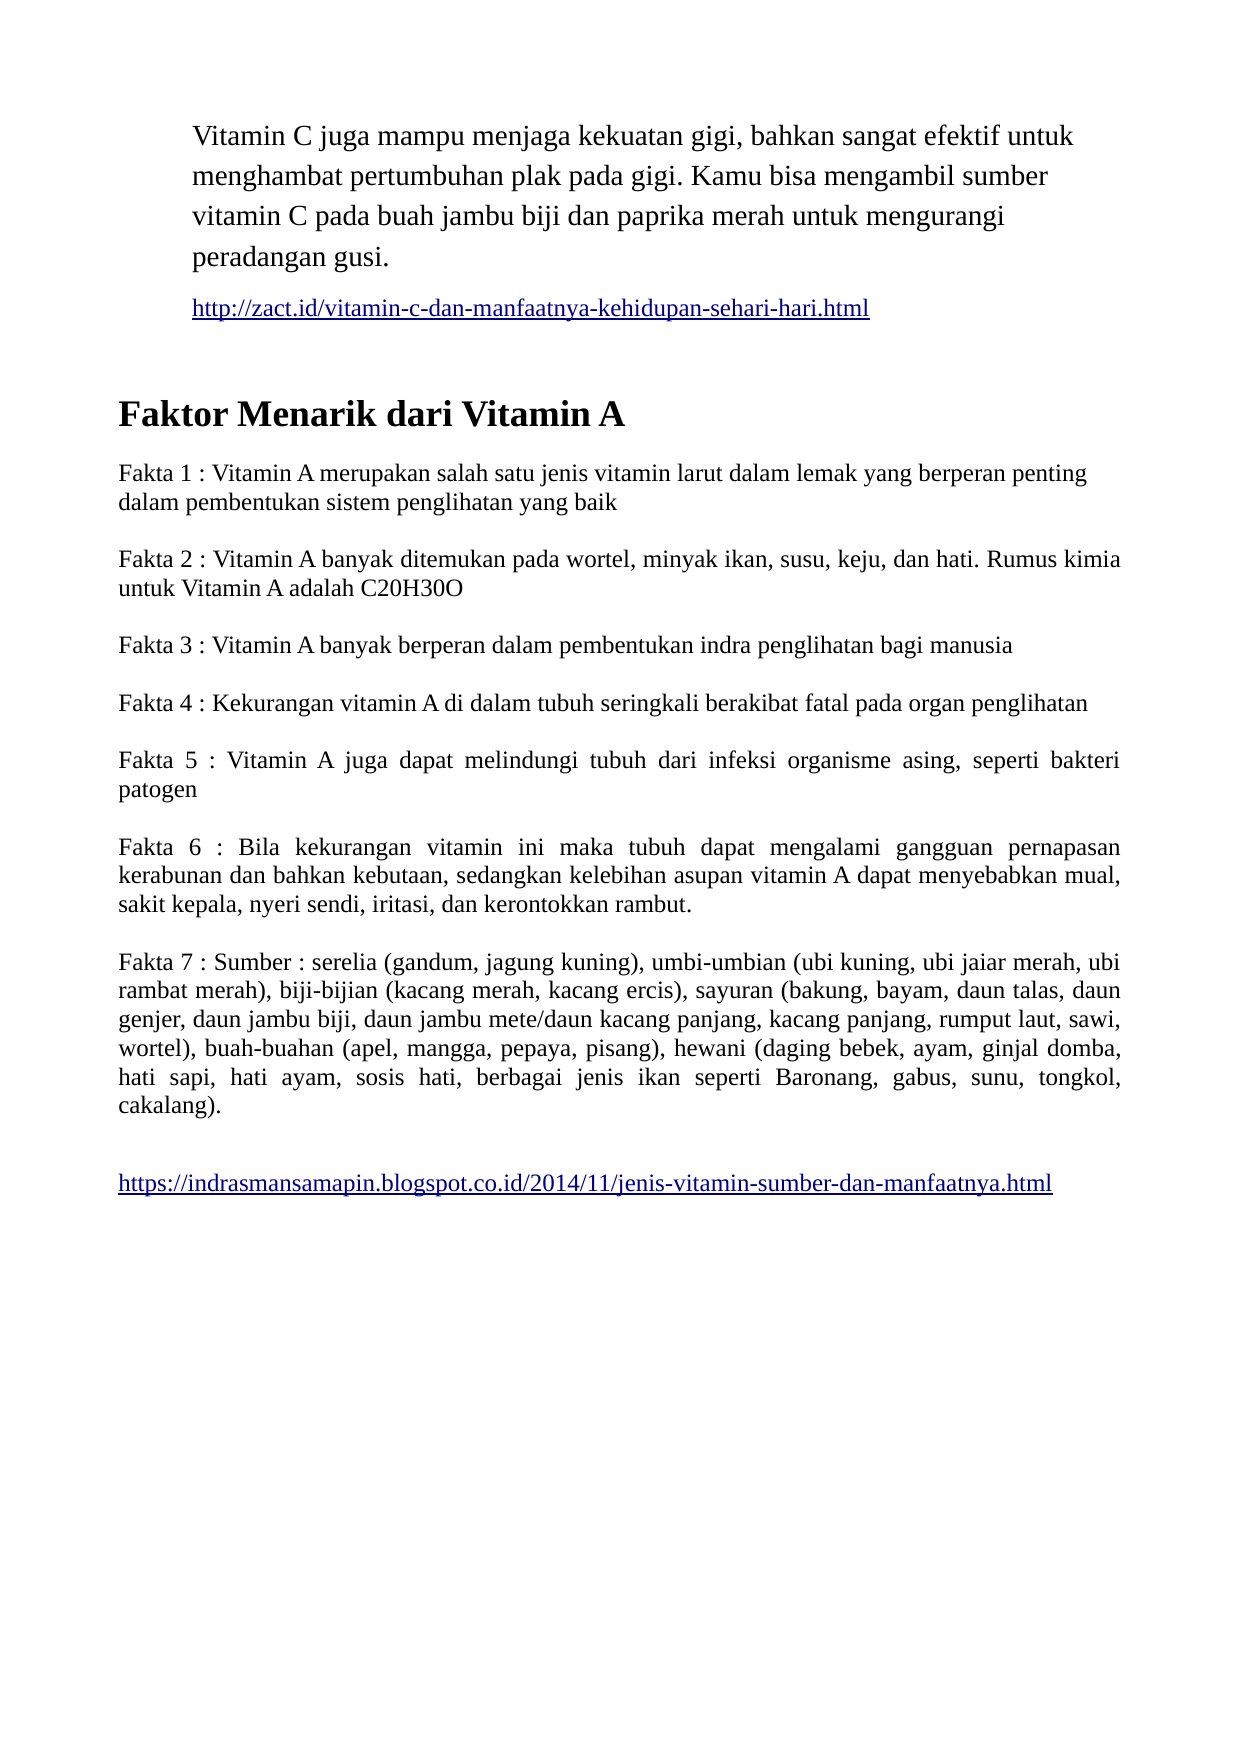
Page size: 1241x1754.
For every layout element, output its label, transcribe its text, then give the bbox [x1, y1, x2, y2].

text Fakta 4 : Kekurangan vitamin A di dalam tubuh seringkali berakibat fatal pada organ penglihatan [118, 688, 1122, 717]
list Vitamin C juga mampu menjaga kekuatan gigi, bahkan sangat efektif untuk menghambat pertumbuhan plak pada gigi. Kamu bisa mengambil sumber vitamin C pada buah jambu biji dan paprika merah untuk mengurangi peradangan gusi. [162, 118, 1122, 272]
text Fakta 6 : Bila kekurangan vitamin ini maka tubuh dapat mengalami gangguan pernapasan kerabunan dan bahkan kebutaan, sedangkan kelebihan asupan vitamin A dapat menyebabkan mual, sakit kepala, nyeri sendi, iritasi, dan kerontokkan rambut. [118, 832, 1122, 918]
text Fakta 3 : Vitamin A banyak berperan dalam pembentukan indra penglihatan bagi manusia [118, 630, 1122, 659]
list http://zact.id/vitamin-c-dan-manfaatnya-kehidupan-sehari-hari.html [162, 293, 1122, 322]
text Fakta 2 : Vitamin A banyak ditemukan pada wortel, minyak ikan, susu, keju, dan hati. Rumus kimia untuk Vitamin A adalah C20H30O [118, 544, 1122, 602]
text Faktor Menarik dari Vitamin A [118, 392, 1122, 435]
text https://indrasmansamapin.blogspot.co.id/2014/11/jenis-vitamin-sumber-dan-manfaatnya.html [118, 1168, 1122, 1197]
text Fakta 1 : Vitamin A merupakan salah satu jenis vitamin larut dalam lemak yang berperan penting dalam pembentukan sistem penglihatan yang baik [118, 458, 1122, 515]
text Fakta 7 : Sumber : serelia (gandum, jagung kuning), umbi-umbian (ubi kuning, ubi jaiar merah, ubi rambat merah), biji-bijian (kacang merah, kacang ercis), sayuran (bakung, bayam, daun talas, daun genjer, daun jambu biji, daun jambu mete/daun kacang panjang, kacang panjang, rumput laut, sawi, wortel), buah-buahan (apel, mangga, pepaya, pisang), hewani (daging bebek, ayam, ginjal domba, hati sapi, hati ayam, sosis hati, berbagai jenis ikan seperti Baronang, gabus, sunu, tongkol, cakalang). [118, 947, 1122, 1119]
text Fakta 5 : Vitamin A juga dapat melindungi tubuh dari infeksi organisme asing, seperti bakteri patogen [118, 745, 1122, 803]
